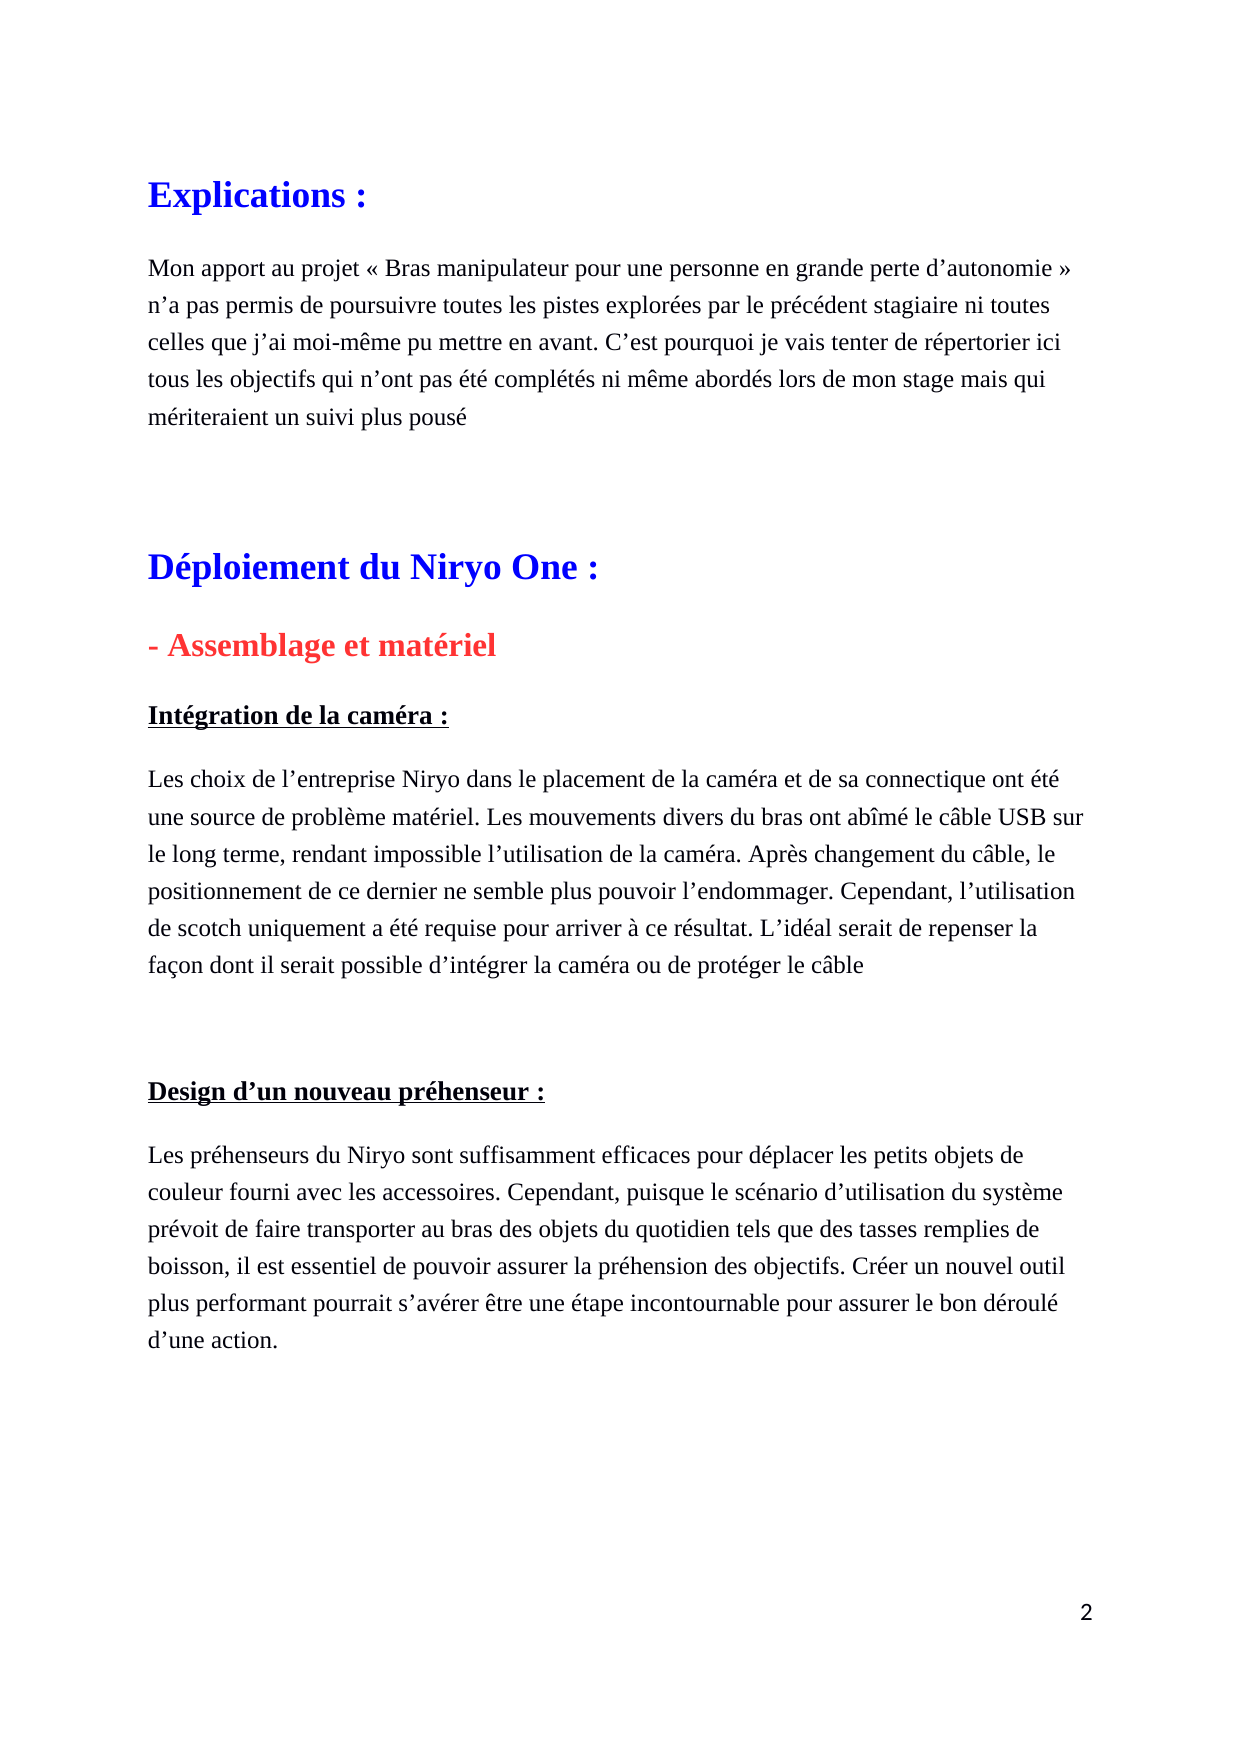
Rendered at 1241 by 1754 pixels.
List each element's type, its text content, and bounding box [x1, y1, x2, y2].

text Explications : [148, 173, 1092, 216]
text - Assemblage et matériel [148, 625, 1092, 663]
text Design d’un nouveau préhenseur : [148, 1074, 1092, 1106]
text Les choix de l’entreprise Niryo dans le placement de la caméra et de sa connectique ont été une source de problème matériel. Les mouvements divers du bras ont abîmé le câble USB sur le long terme, rendant impossible l’utilisation de la caméra. Après changement du câble, le positionnement de ce dernier ne semble plus pouvoir l’endommager. Cependant, l’utilisation de scotch uniquement a été requise pour arriver à ce résultat. L’idéal serait de repenser la façon dont il serait possible d’intégrer la caméra ou de protéger le câble [148, 764, 1092, 979]
text Mon apport au projet « Bras manipulateur pour une personne en grande perte d’autonomie » n’a pas permis de poursuivre toutes les pistes explorées par le précédent stagiaire ni toutes celles que j’ai moi-même pu mettre en avant. C’est pourquoi je vais tenter de répertorier ici tous les objectifs qui n’ont pas été complétés ni même abordés lors de mon stage mais qui mériteraient un suivi plus pousé [148, 253, 1092, 430]
text Déploiement du Niryo One : [148, 544, 1092, 587]
text Les préhenseurs du Niryo sont suffisamment efficaces pour déplacer les petits objets de couleur fourni avec les accessoires. Cependant, puisque le scénario d’utilisation du système prévoit de faire transporter au bras des objets du quotidien tels que des tasses remplies de boisson, il est essentiel de pouvoir assurer la préhension des objectifs. Créer un nouvel outil plus performant pourrait s’avérer être une étape incontournable pour assurer le bon déroulé d’une action. [148, 1140, 1092, 1354]
text Intégration de la caméra : [148, 699, 1092, 731]
